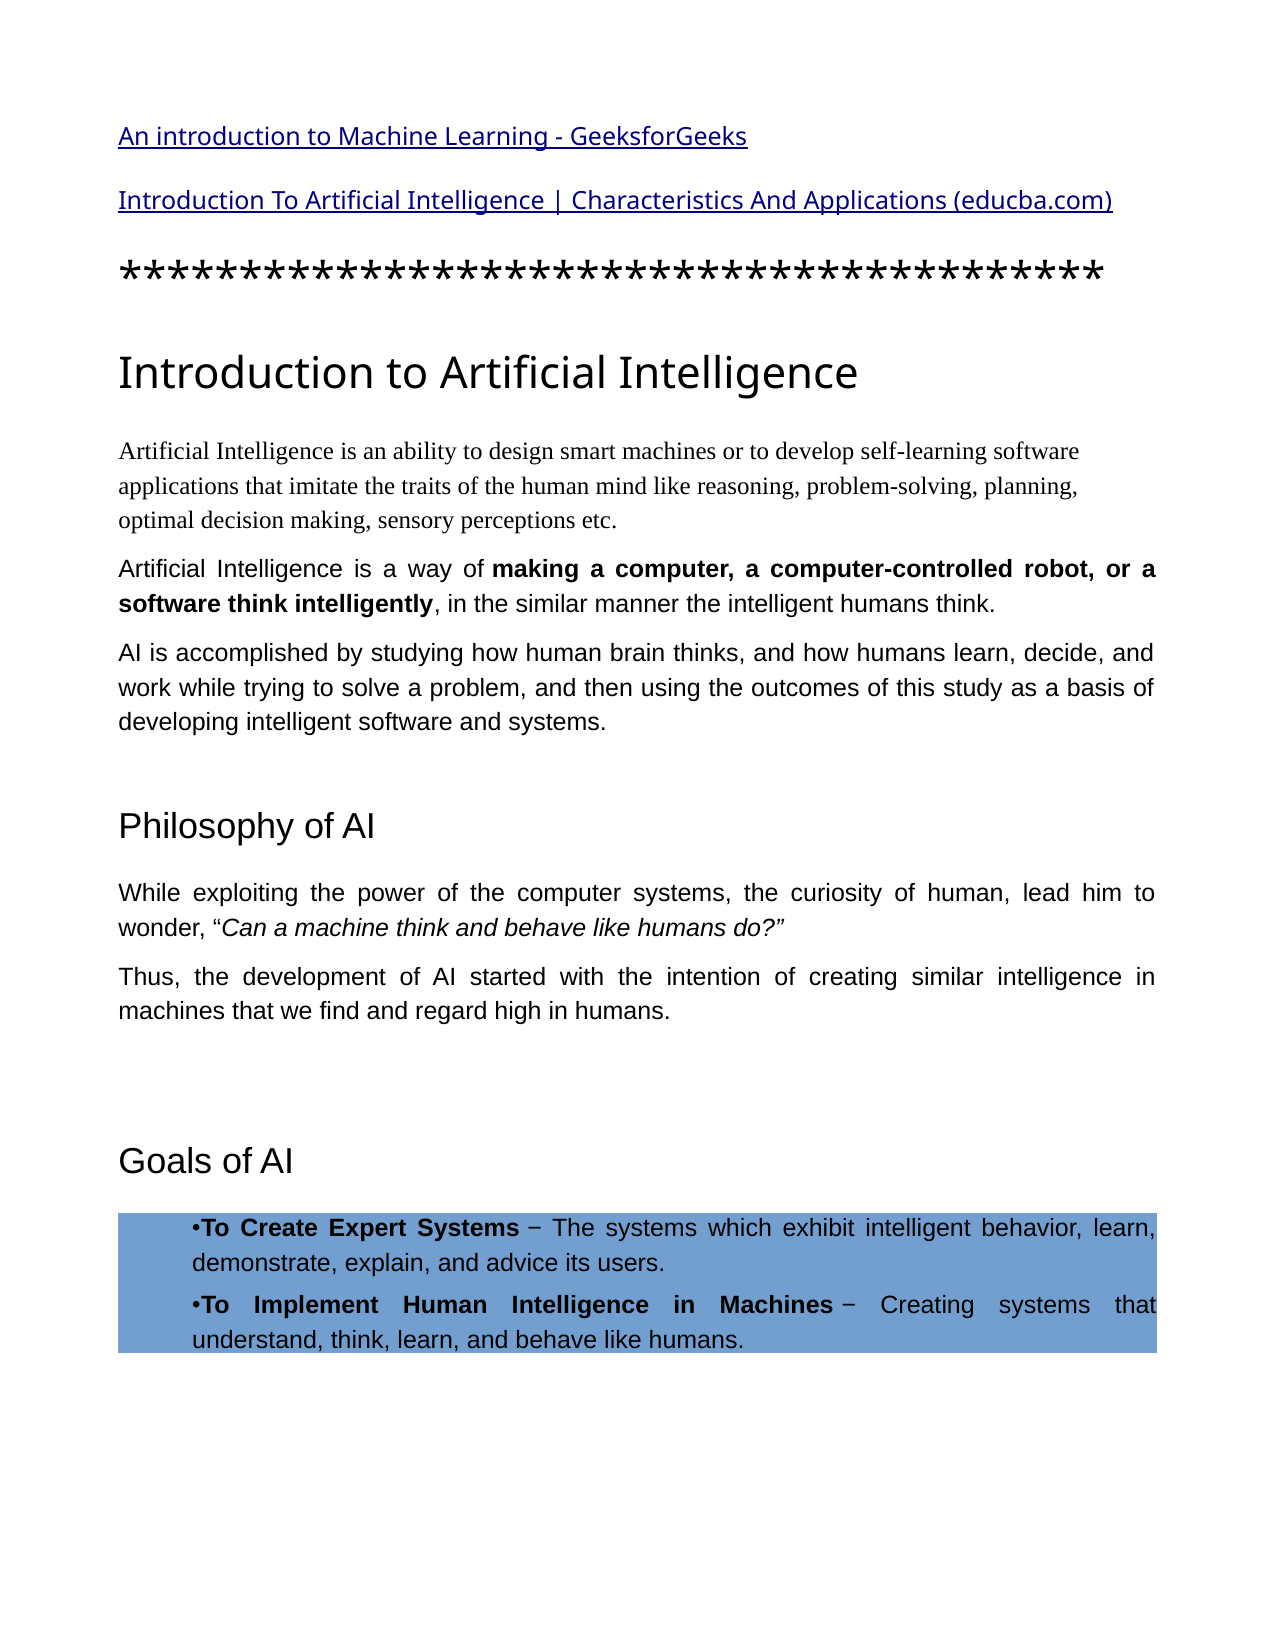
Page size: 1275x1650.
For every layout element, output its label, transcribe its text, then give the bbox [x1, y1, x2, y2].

text Artificial Intelligence is an ability to design smart machines or to develop self-learning software applications that imitate the traits of the human mind like reasoning, problem-solving, planning, optimal decision making, sensory perceptions etc. [118, 436, 1157, 534]
text AI is accomplished by studying how human brain thinks, and how humans learn, decide, and work while trying to solve a problem, and then using the outcomes of this study as a basis of developing intelligent software and systems. [118, 638, 1157, 736]
subtitle Goals of AI [118, 1140, 1157, 1181]
list To Create Expert Systems − The systems which exhibit intelligent behavior, learn, demonstrate, explain, and advice its users. [118, 1213, 1157, 1276]
subtitle Introduction to Artificial Intelligence [118, 342, 1157, 401]
text Introduction To Artificial Intelligence | Characteristics And Applications (educba.com) [118, 182, 1157, 216]
text Thus, the development of AI started with the intention of creating similar intelligence in machines that we find and regard high in humans. [118, 962, 1157, 1025]
subtitle Philosophy of AI [118, 805, 1157, 846]
text While exploiting the power of the computer systems, the curiosity of human, lead him to wonder, “Can a machine think and behave like humans do?” [118, 878, 1157, 941]
list To Implement Human Intelligence in Machines − Creating systems that understand, think, learn, and behave like humans. [118, 1290, 1157, 1353]
text Artificial Intelligence is a way of making a computer, a computer-controlled robot, or a software think intelligently, in the similar manner the intelligent humans think. [118, 554, 1157, 618]
subtitle ***************************************** [118, 247, 1157, 306]
text An introduction to Machine Learning - GeeksforGeeks [118, 118, 1157, 152]
